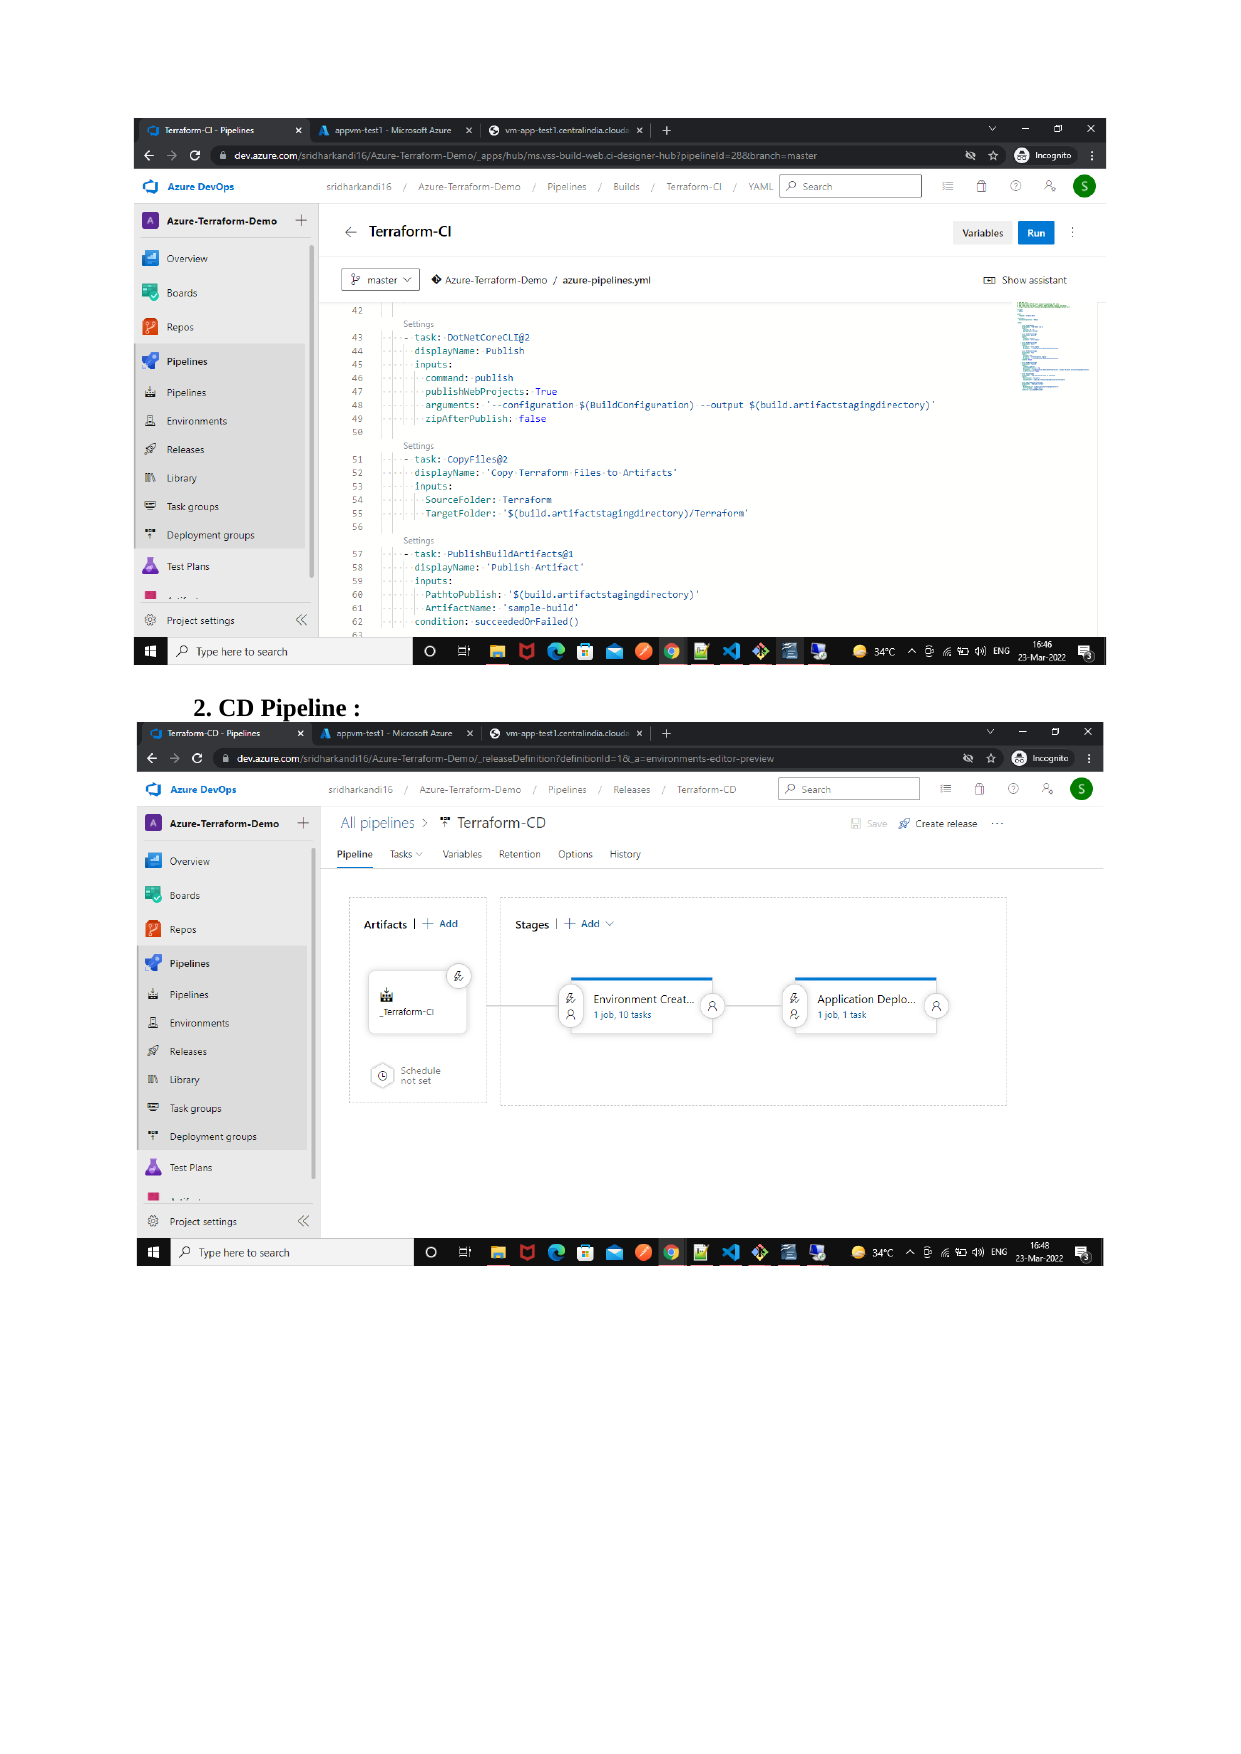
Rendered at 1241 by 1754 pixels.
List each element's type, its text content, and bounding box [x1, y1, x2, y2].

picture [133, 118, 1107, 665]
picture [136, 722, 1104, 1266]
list 2. CD Pipeline : [156, 693, 1122, 722]
